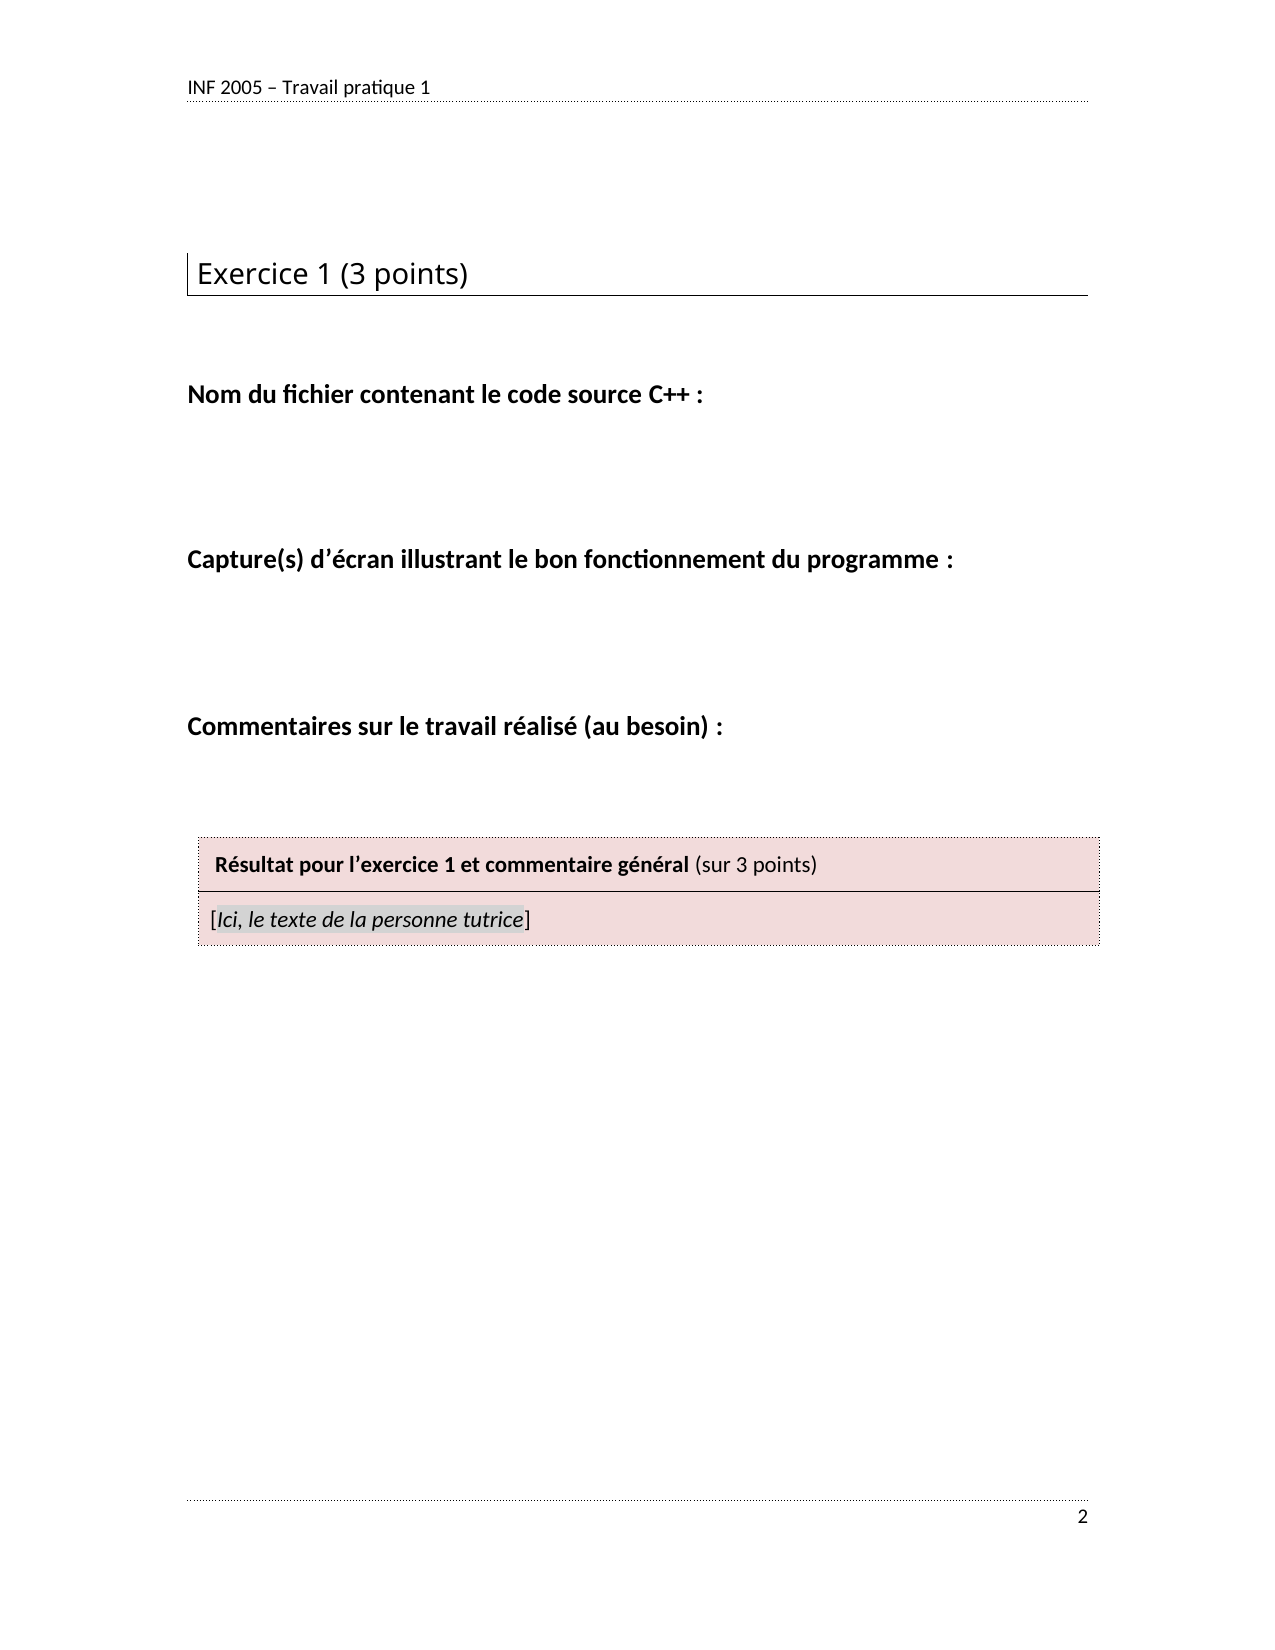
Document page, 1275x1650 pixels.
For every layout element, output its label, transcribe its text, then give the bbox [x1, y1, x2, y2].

subtitle Capture(s) d’écran illustrant le bon fonctionnement du programme : [187, 543, 1088, 576]
table_header Résultat pour l’exercice 1 et commentaire général (sur 3 points) [199, 837, 1099, 891]
table_cell [Ici, le texte de la personne tutrice] [199, 892, 1099, 945]
subtitle Exercice 1 (3 points) [188, 253, 1088, 295]
subtitle Commentaires sur le travail réalisé (au besoin) : [187, 709, 1088, 742]
subtitle Nom du fichier contenant le code source C++ : [187, 377, 1088, 410]
